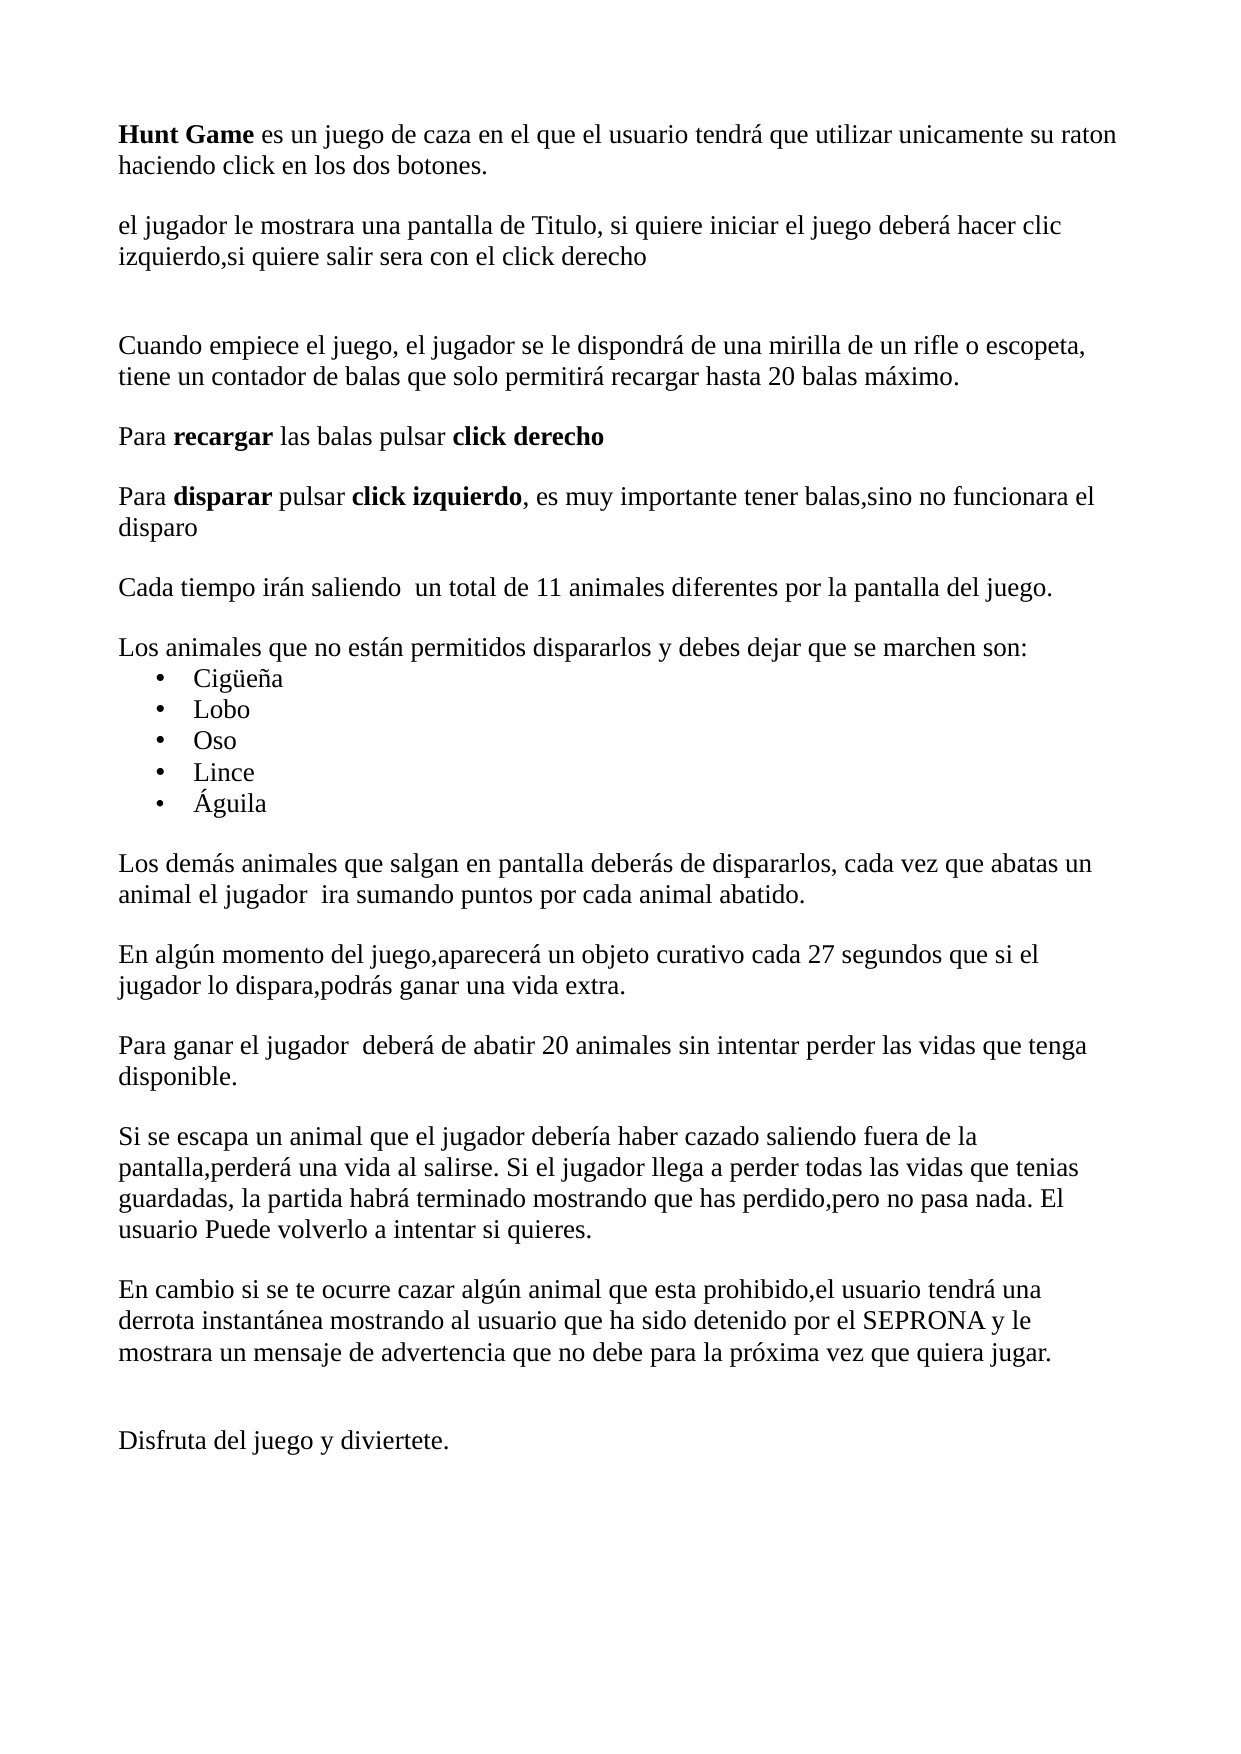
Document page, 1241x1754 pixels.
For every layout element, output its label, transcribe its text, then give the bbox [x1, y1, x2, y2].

text Hunt Game es un juego de caza en el que el usuario tendrá que utilizar unicamente su raton haciendo click en los dos botones. [118, 118, 1122, 180]
text En cambio si se te ocurre cazar algún animal que esta prohibido,el usuario tendrá una derrota instantánea mostrando al usuario que ha sido detenido por el SEPRONA y le mostrara un mensaje de advertencia que no debe para la próxima vez que quiera jugar. [118, 1273, 1122, 1367]
list Lobo [156, 693, 1122, 724]
text Para recargar las balas pulsar click derecho [118, 420, 1122, 451]
text el jugador le mostrara una pantalla de Titulo, si quiere iniciar el juego deberá hacer clic izquierdo,si quiere salir sera con el click derecho [118, 209, 1122, 271]
text Si se escapa un animal que el jugador debería haber cazado saliendo fuera de la pantalla,perderá una vida al salirse. Si el jugador llega a perder todas las vidas que tenias guardadas, la partida habrá terminado mostrando que has perdido,pero no pasa nada. El usuario Puede volverlo a intentar si quieres. [118, 1120, 1122, 1244]
list Águila [156, 787, 1122, 818]
text Disfruta del juego y diviertete. [118, 1424, 1122, 1455]
text Los demás animales que salgan en pantalla deberás de dispararlos, cada vez que abatas un animal el jugador ira sumando puntos por cada animal abatido. [118, 847, 1122, 909]
text En algún momento del juego,aparecerá un objeto curativo cada 27 segundos que si el jugador lo dispara,podrás ganar una vida extra. [118, 938, 1122, 1000]
text Los animales que no están permitidos dispararlos y debes dejar que se marchen son: [118, 631, 1122, 662]
text Cada tiempo irán saliendo un total de 11 animales diferentes por la pantalla del juego. [118, 571, 1122, 602]
list Cigüeña [156, 662, 1122, 693]
list Lince [156, 756, 1122, 787]
list Oso [156, 724, 1122, 756]
text Para ganar el jugador deberá de abatir 20 animales sin intentar perder las vidas que tenga disponible. [118, 1029, 1122, 1091]
text Cuando empiece el juego, el jugador se le dispondrá de una mirilla de un rifle o escopeta, tiene un contador de balas que solo permitirá recargar hasta 20 balas máximo. [118, 329, 1122, 391]
text Para disparar pulsar click izquierdo, es muy importante tener balas,sino no funcionara el disparo [118, 480, 1122, 542]
